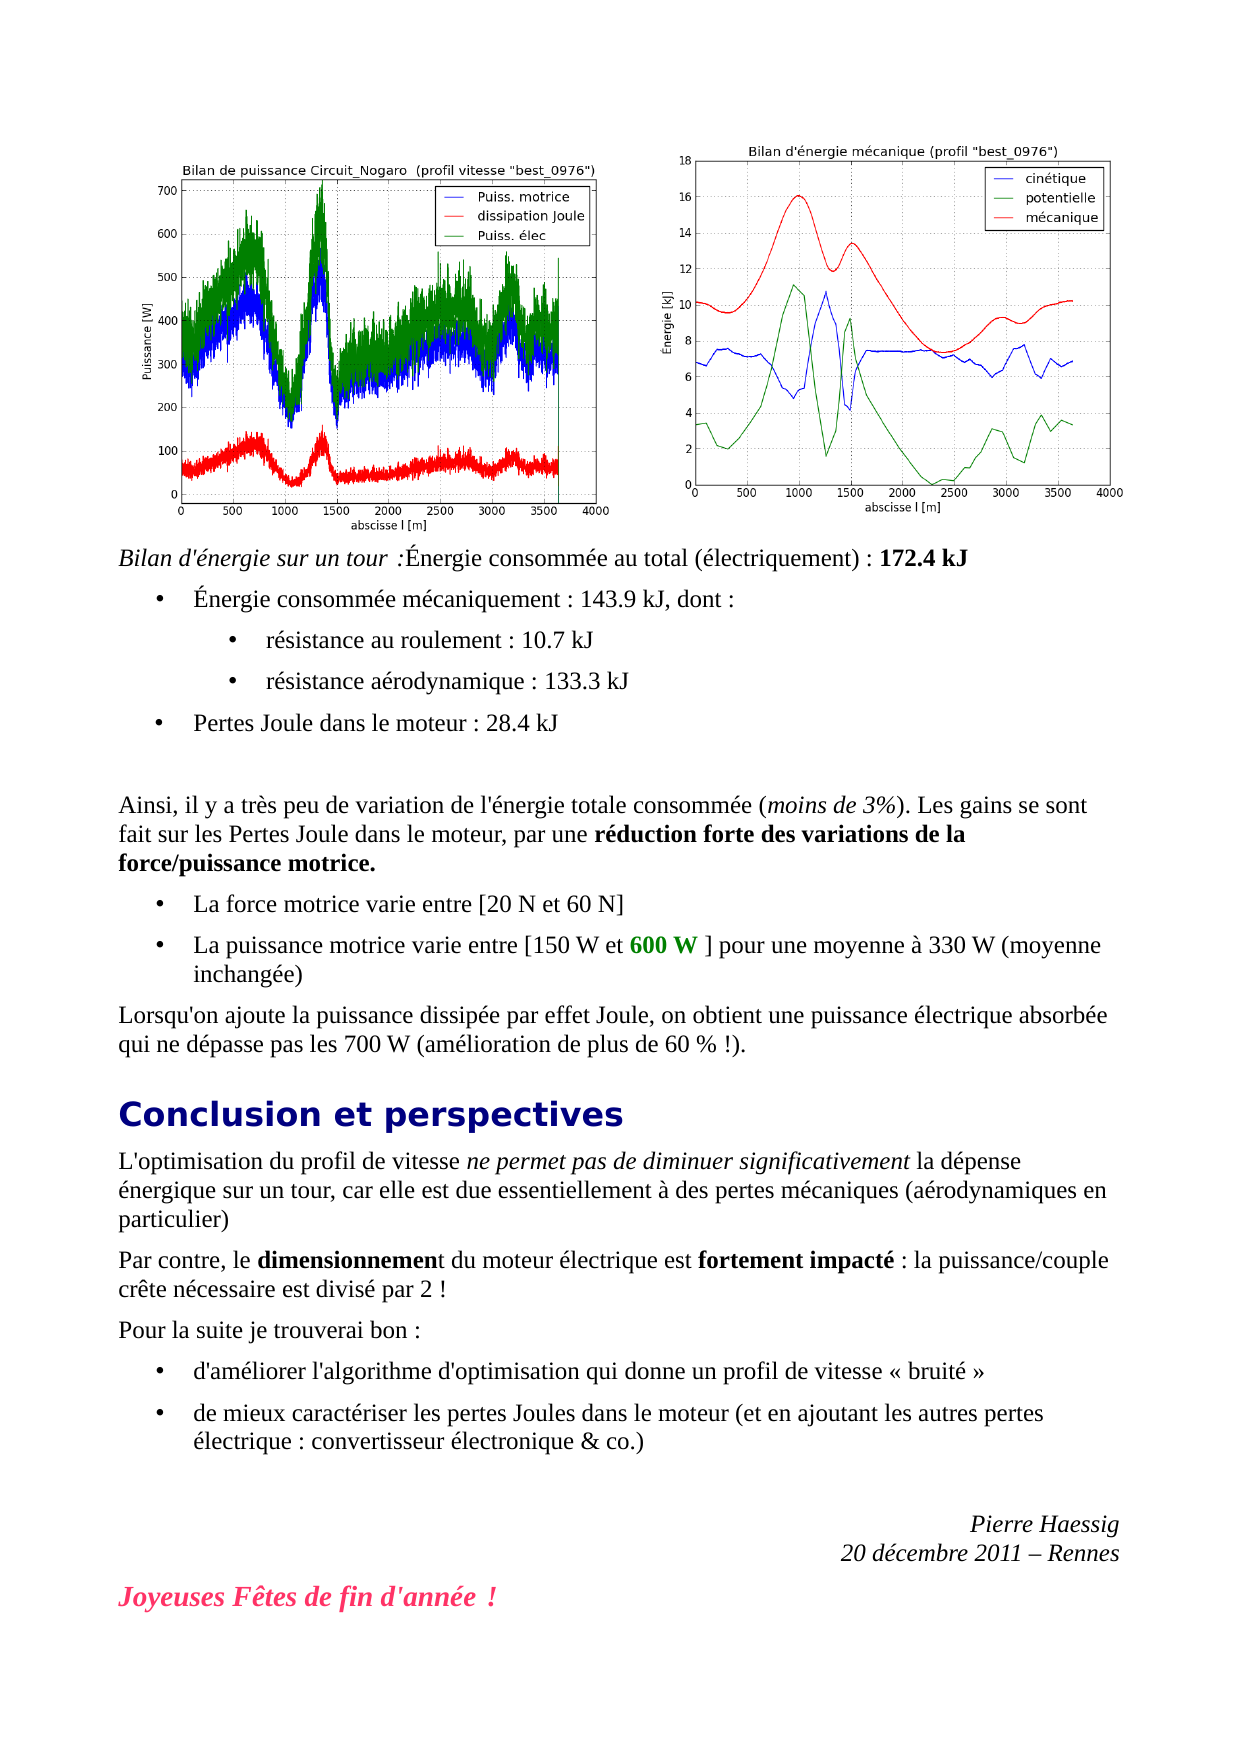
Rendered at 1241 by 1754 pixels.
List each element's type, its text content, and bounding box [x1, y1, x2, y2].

picture [114, 121, 1163, 543]
text Pour la suite je trouverai bon : [118, 1315, 1122, 1344]
subtitle Conclusion et perspectives [118, 1095, 1122, 1134]
text Bilan d'énergie sur un tour :Énergie consommée au total (électriquement) : 172.4 kJ [118, 525, 1122, 571]
text Lorsqu'on ajoute la puissance dissipée par effet Joule, on obtient une puissance électrique absorbée qui ne dépasse pas les 700 W (amélioration de plus de 60 % !). [118, 1000, 1122, 1058]
text [118, 118, 1122, 139]
text Ainsi, il y a très peu de variation de l'énergie totale consommée (moins de 3%). Les gains se sont fait sur les Pertes Joule dans le moteur, par une réduction forte des variations de la force/puissance motrice. [118, 790, 1122, 876]
list d'améliorer l'algorithme d'optimisation qui donne un profil de vitesse « bruité » [156, 1356, 1122, 1385]
list de mieux caractériser les pertes Joules dans le moteur (et en ajoutant les autres pertes électrique : convertisseur électronique & co.) [156, 1398, 1122, 1455]
list résistance aérodynamique : 133.3 kJ [228, 666, 1122, 695]
text Joyeuses Fêtes de fin d'année ! [118, 1579, 1122, 1612]
list Pertes Joule dans le moteur : 28.4 kJ [154, 708, 1122, 736]
list La force motrice varie entre [20 N et 60 N] [156, 889, 1122, 918]
text Pierre Haessig 20 décembre 2011 – Rennes [118, 1509, 1122, 1566]
list résistance au roulement : 10.7 kJ [228, 625, 1122, 654]
list La puissance motrice varie entre [150 W et 600 W ] pour une moyenne à 330 W (moyenne inchangée) [156, 930, 1122, 988]
text Par contre, le dimensionnement du moteur électrique est fortement impacté : la puissance/couple crête nécessaire est divisé par 2 ! [118, 1245, 1122, 1303]
list Énergie consommée mécaniquement : 143.9 kJ, dont : [156, 584, 1122, 613]
text L'optimisation du profil de vitesse ne permet pas de diminuer significativement la dépense énergique sur un tour, car elle est due essentiellement à des pertes mécaniques (aérodynamiques en particulier) [118, 1146, 1122, 1233]
